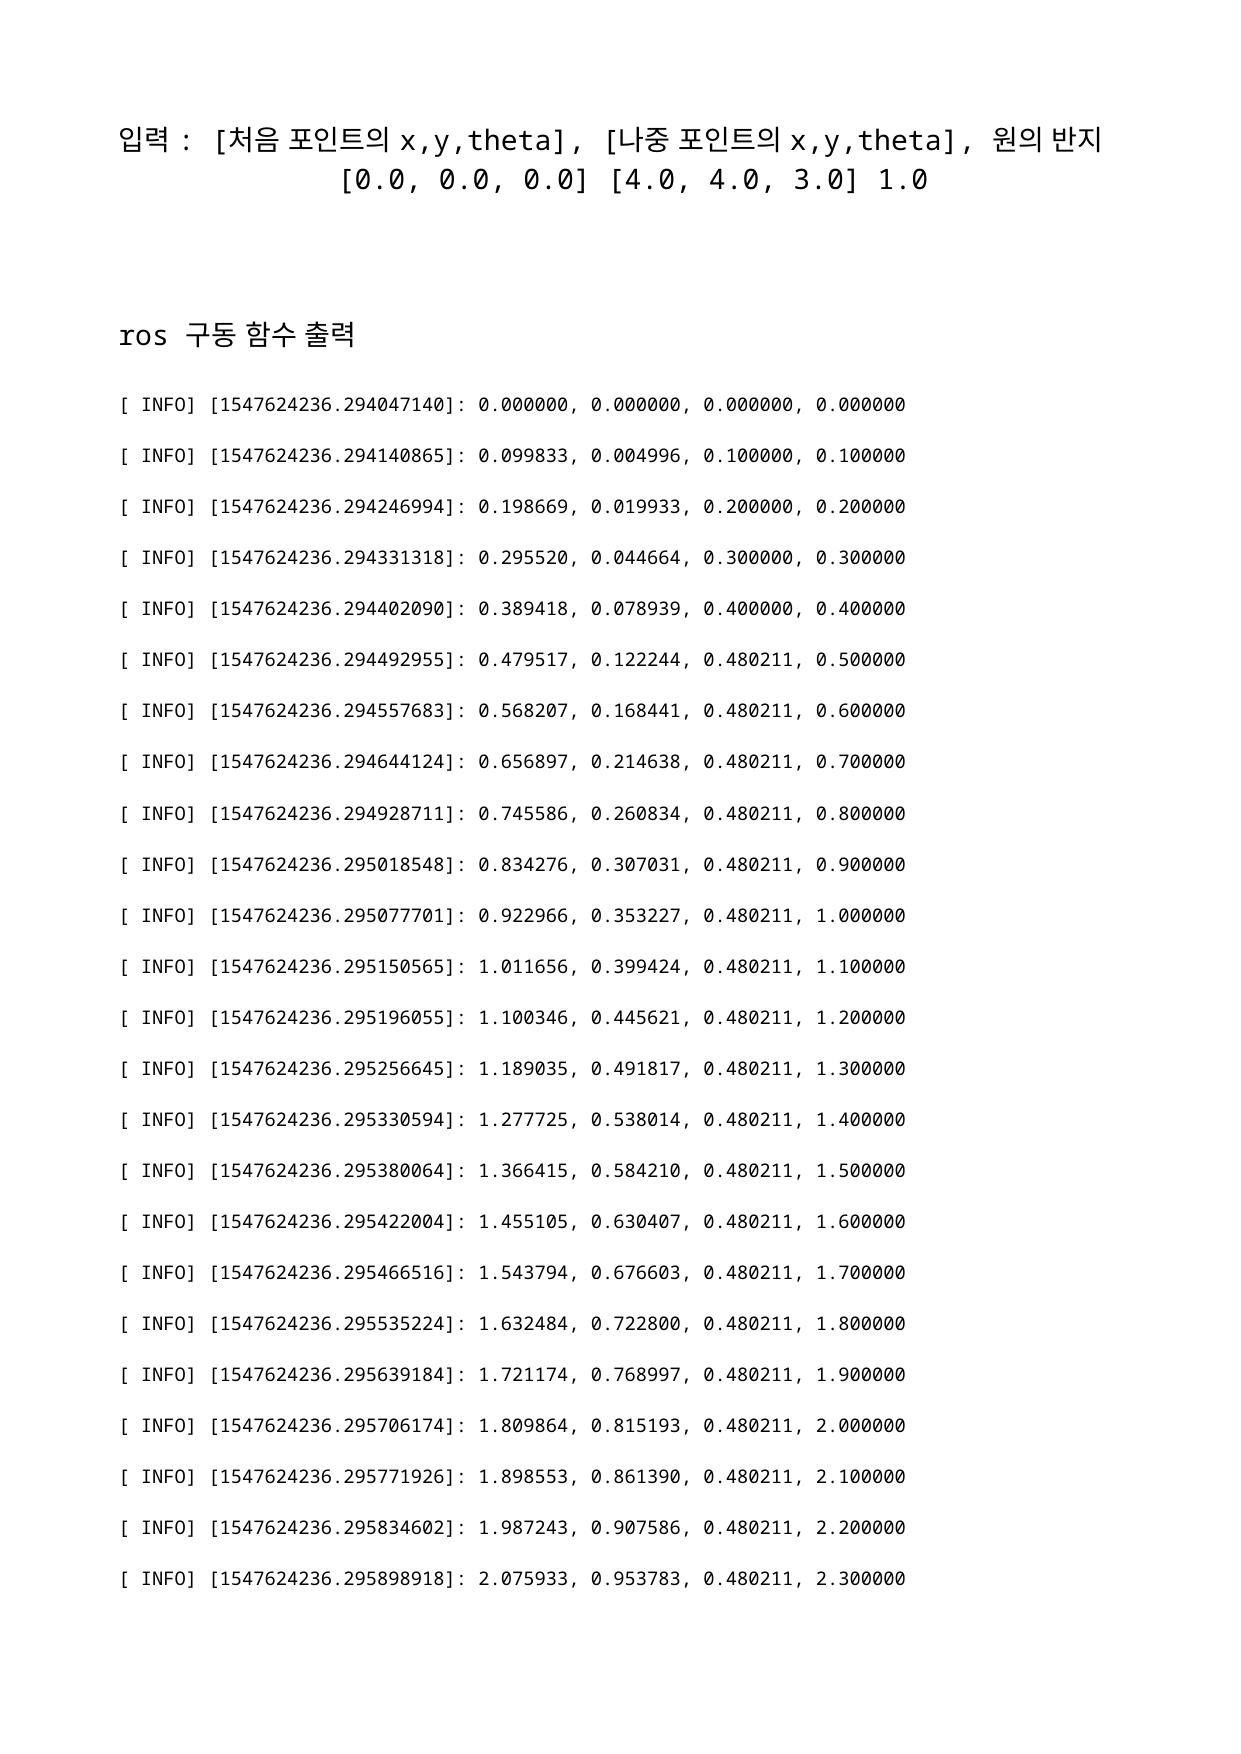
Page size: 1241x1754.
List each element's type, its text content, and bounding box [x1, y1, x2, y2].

text [ INFO] [1547624236.294047140]: 0.000000, 0.000000, 0.000000, 0.000000 [118, 391, 1122, 417]
text [ INFO] [1547624236.294140865]: 0.099833, 0.004996, 0.100000, 0.100000 [118, 442, 1122, 468]
text [ INFO] [1547624236.295834602]: 1.987243, 0.907586, 0.480211, 2.200000 [118, 1514, 1122, 1540]
text [ INFO] [1547624236.295256645]: 1.189035, 0.491817, 0.480211, 1.300000 [118, 1055, 1122, 1081]
text [ INFO] [1547624236.295422004]: 1.455105, 0.630407, 0.480211, 1.600000 [118, 1208, 1122, 1234]
text [ INFO] [1547624236.294492955]: 0.479517, 0.122244, 0.480211, 0.500000 [118, 647, 1122, 672]
text 입력 : [처음 포인트의 x,y,theta], [나중 포인트의 x,y,theta], 원의 반지 [118, 118, 1122, 159]
text [ INFO] [1547624236.295535224]: 1.632484, 0.722800, 0.480211, 1.800000 [118, 1310, 1122, 1336]
text [ INFO] [1547624236.294928711]: 0.745586, 0.260834, 0.480211, 0.800000 [118, 800, 1122, 825]
text [ INFO] [1547624236.295150565]: 1.011656, 0.399424, 0.480211, 1.100000 [118, 953, 1122, 978]
text [ INFO] [1547624236.294557683]: 0.568207, 0.168441, 0.480211, 0.600000 [118, 698, 1122, 723]
text [ INFO] [1547624236.295330594]: 1.277725, 0.538014, 0.480211, 1.400000 [118, 1106, 1122, 1132]
text [ INFO] [1547624236.295898918]: 2.075933, 0.953783, 0.480211, 2.300000 [118, 1565, 1122, 1591]
text [0.0, 0.0, 0.0] [4.0, 4.0, 3.0] 1.0 [118, 159, 1122, 197]
text [ INFO] [1547624236.294246994]: 0.198669, 0.019933, 0.200000, 0.200000 [118, 493, 1122, 519]
text [ INFO] [1547624236.294644124]: 0.656897, 0.214638, 0.480211, 0.700000 [118, 749, 1122, 774]
text ros 구동 함수 출력 [118, 312, 1122, 353]
text [ INFO] [1547624236.295466516]: 1.543794, 0.676603, 0.480211, 1.700000 [118, 1259, 1122, 1285]
text [ INFO] [1547624236.295380064]: 1.366415, 0.584210, 0.480211, 1.500000 [118, 1157, 1122, 1183]
text [ INFO] [1547624236.294331318]: 0.295520, 0.044664, 0.300000, 0.300000 [118, 544, 1122, 570]
text [ INFO] [1547624236.295077701]: 0.922966, 0.353227, 0.480211, 1.000000 [118, 902, 1122, 927]
text [ INFO] [1547624236.295639184]: 1.721174, 0.768997, 0.480211, 1.900000 [118, 1361, 1122, 1387]
text [ INFO] [1547624236.295196055]: 1.100346, 0.445621, 0.480211, 1.200000 [118, 1004, 1122, 1029]
text [ INFO] [1547624236.295771926]: 1.898553, 0.861390, 0.480211, 2.100000 [118, 1463, 1122, 1489]
text [ INFO] [1547624236.294402090]: 0.389418, 0.078939, 0.400000, 0.400000 [118, 596, 1122, 621]
text [ INFO] [1547624236.295018548]: 0.834276, 0.307031, 0.480211, 0.900000 [118, 851, 1122, 876]
text [ INFO] [1547624236.295706174]: 1.809864, 0.815193, 0.480211, 2.000000 [118, 1412, 1122, 1438]
